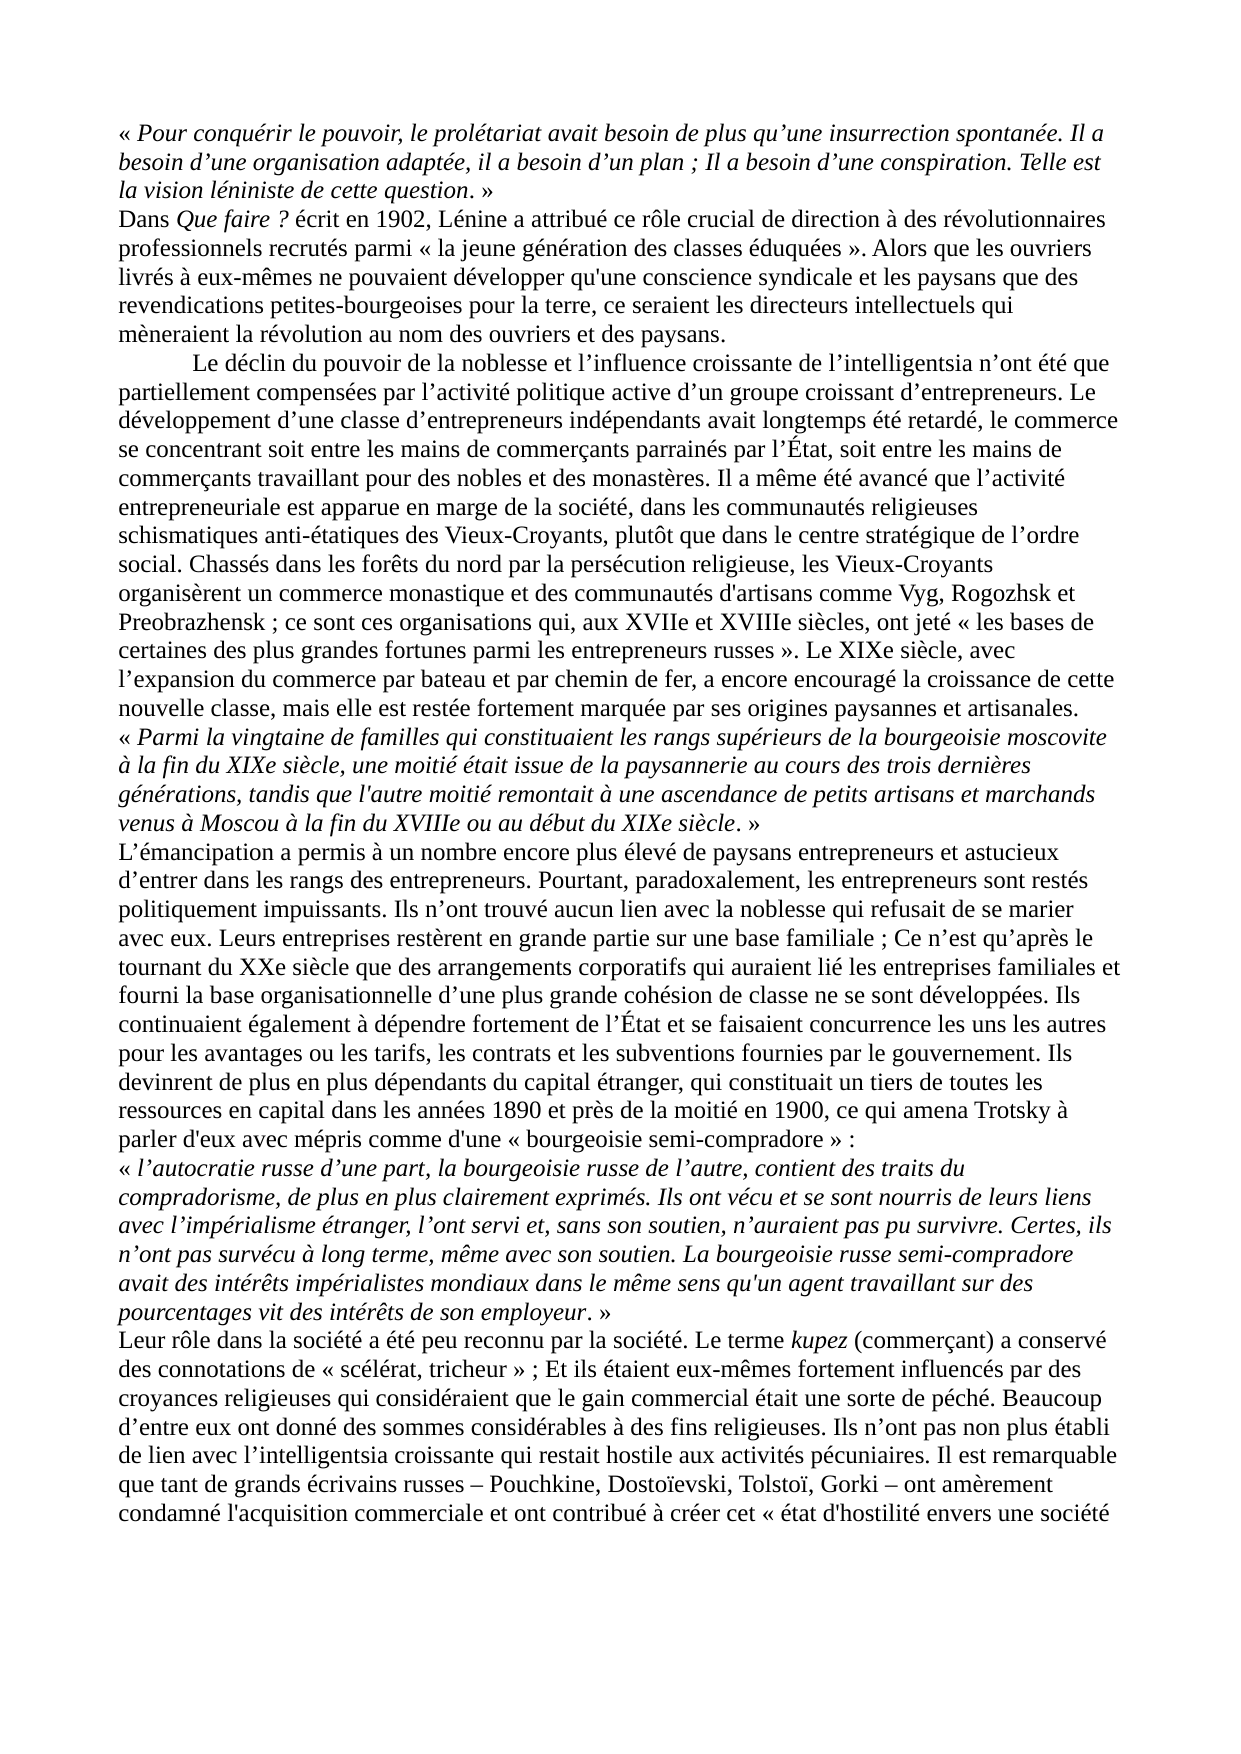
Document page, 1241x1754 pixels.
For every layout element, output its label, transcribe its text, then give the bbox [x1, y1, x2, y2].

text Dans Que faire ? écrit en 1902, Lénine a attribué ce rôle crucial de direction à des révolutionnaires professionnels recrutés parmi « la jeune génération des classes éduquées ». Alors que les ouvriers livrés à eux-mêmes ne pouvaient développer qu'une conscience syndicale et les paysans que des revendications petites-bourgeoises pour la terre, ce seraient les directeurs intellectuels qui mèneraient la révolution au nom des ouvriers et des paysans. [118, 204, 1122, 348]
text Le déclin du pouvoir de la noblesse et l’influence croissante de l’intelligentsia n’ont été que partiellement compensées par l’activité politique active d’un groupe croissant d’entrepreneurs. Le développement d’une classe d’entrepreneurs indépendants avait longtemps été retardé, le commerce se concentrant soit entre les mains de commerçants parrainés par l’État, soit entre les mains de commerçants travaillant pour des nobles et des monastères. Il a même été avancé que l’activité entrepreneuriale est apparue en marge de la société, dans les communautés religieuses schismatiques anti-étatiques des Vieux-Croyants, plutôt que dans le centre stratégique de l’ordre social. Chassés dans les forêts du nord par la persécution religieuse, les Vieux-Croyants organisèrent un commerce monastique et des communautés d'artisans comme Vyg, Rogozhsk et Preobrazhensk ; ce sont ces organisations qui, aux XVIIe et XVIIIe siècles, ont jeté « les bases de certaines des plus grandes fortunes parmi les entrepreneurs russes ». Le XIXe siècle, avec l’expansion du commerce par bateau et par chemin de fer, a encore encouragé la croissance de cette nouvelle classe, mais elle est restée fortement marquée par ses origines paysannes et artisanales. [118, 348, 1122, 722]
text L’émancipation a permis à un nombre encore plus élevé de paysans entrepreneurs et astucieux d’entrer dans les rangs des entrepreneurs. Pourtant, paradoxalement, les entrepreneurs sont restés politiquement impuissants. Ils n’ont trouvé aucun lien avec la noblesse qui refusait de se marier avec eux. Leurs entreprises restèrent en grande partie sur une base familiale ; Ce n’est qu’après le tournant du XXe siècle que des arrangements corporatifs qui auraient lié les entreprises familiales et fourni la base organisationnelle d’une plus grande cohésion de classe ne se sont développées. Ils continuaient également à dépendre fortement de l’État et se faisaient concurrence les uns les autres pour les avantages ou les tarifs, les contrats et les subventions fournies par le gouvernement. Ils devinrent de plus en plus dépendants du capital étranger, qui constituait un tiers de toutes les ressources en capital dans les années 1890 et près de la moitié en 1900, ce qui amena Trotsky à parler d'eux avec mépris comme d'une « bourgeoisie semi-compradore » : [118, 837, 1122, 1153]
text « Parmi la vingtaine de familles qui constituaient les rangs supérieurs de la bourgeoisie moscovite à la fin du XIXe siècle, une moitié était issue de la paysannerie au cours des trois dernières générations, tandis que l'autre moitié remontait à une ascendance de petits artisans et marchands venus à Moscou à la fin du XVIIIe ou au début du XIXe siècle. » [118, 722, 1122, 837]
text « Pour conquérir le pouvoir, le prolétariat avait besoin de plus qu’une insurrection spontanée. Il a besoin d’une organisation adaptée, il a besoin d’un plan ; Il a besoin d’une conspiration. Telle est la vision léniniste de cette question. » [118, 118, 1122, 204]
text Leur rôle dans la société a été peu reconnu par la société. Le terme kupez (commerçant) a conservé des connotations de « scélérat, tricheur » ; Et ils étaient eux-mêmes fortement influencés par des croyances religieuses qui considéraient que le gain commercial était une sorte de péché. Beaucoup d’entre eux ont donné des sommes considérables à des fins religieuses. Ils n’ont pas non plus établi de lien avec l’intelligentsia croissante qui restait hostile aux activités pécuniaires. Il est remarquable que tant de grands écrivains russes – Pouchkine, Dostoïevski, Tolstoï, Gorki – ont amèrement condamné l'acquisition commerciale et ont contribué à créer cet « état d'hostilité envers une société [118, 1326, 1122, 1527]
text « l’autocratie russe d’une part, la bourgeoisie russe de l’autre, contient des traits du compradorisme, de plus en plus clairement exprimés. Ils ont vécu et se sont nourris de leurs liens avec l’impérialisme étranger, l’ont servi et, sans son soutien, n’auraient pas pu survivre. Certes, ils n’ont pas survécu à long terme, même avec son soutien. La bourgeoisie russe semi-compradore avait des intérêts impérialistes mondiaux dans le même sens qu'un agent travaillant sur des pourcentages vit des intérêts de son employeur. » [118, 1153, 1122, 1326]
